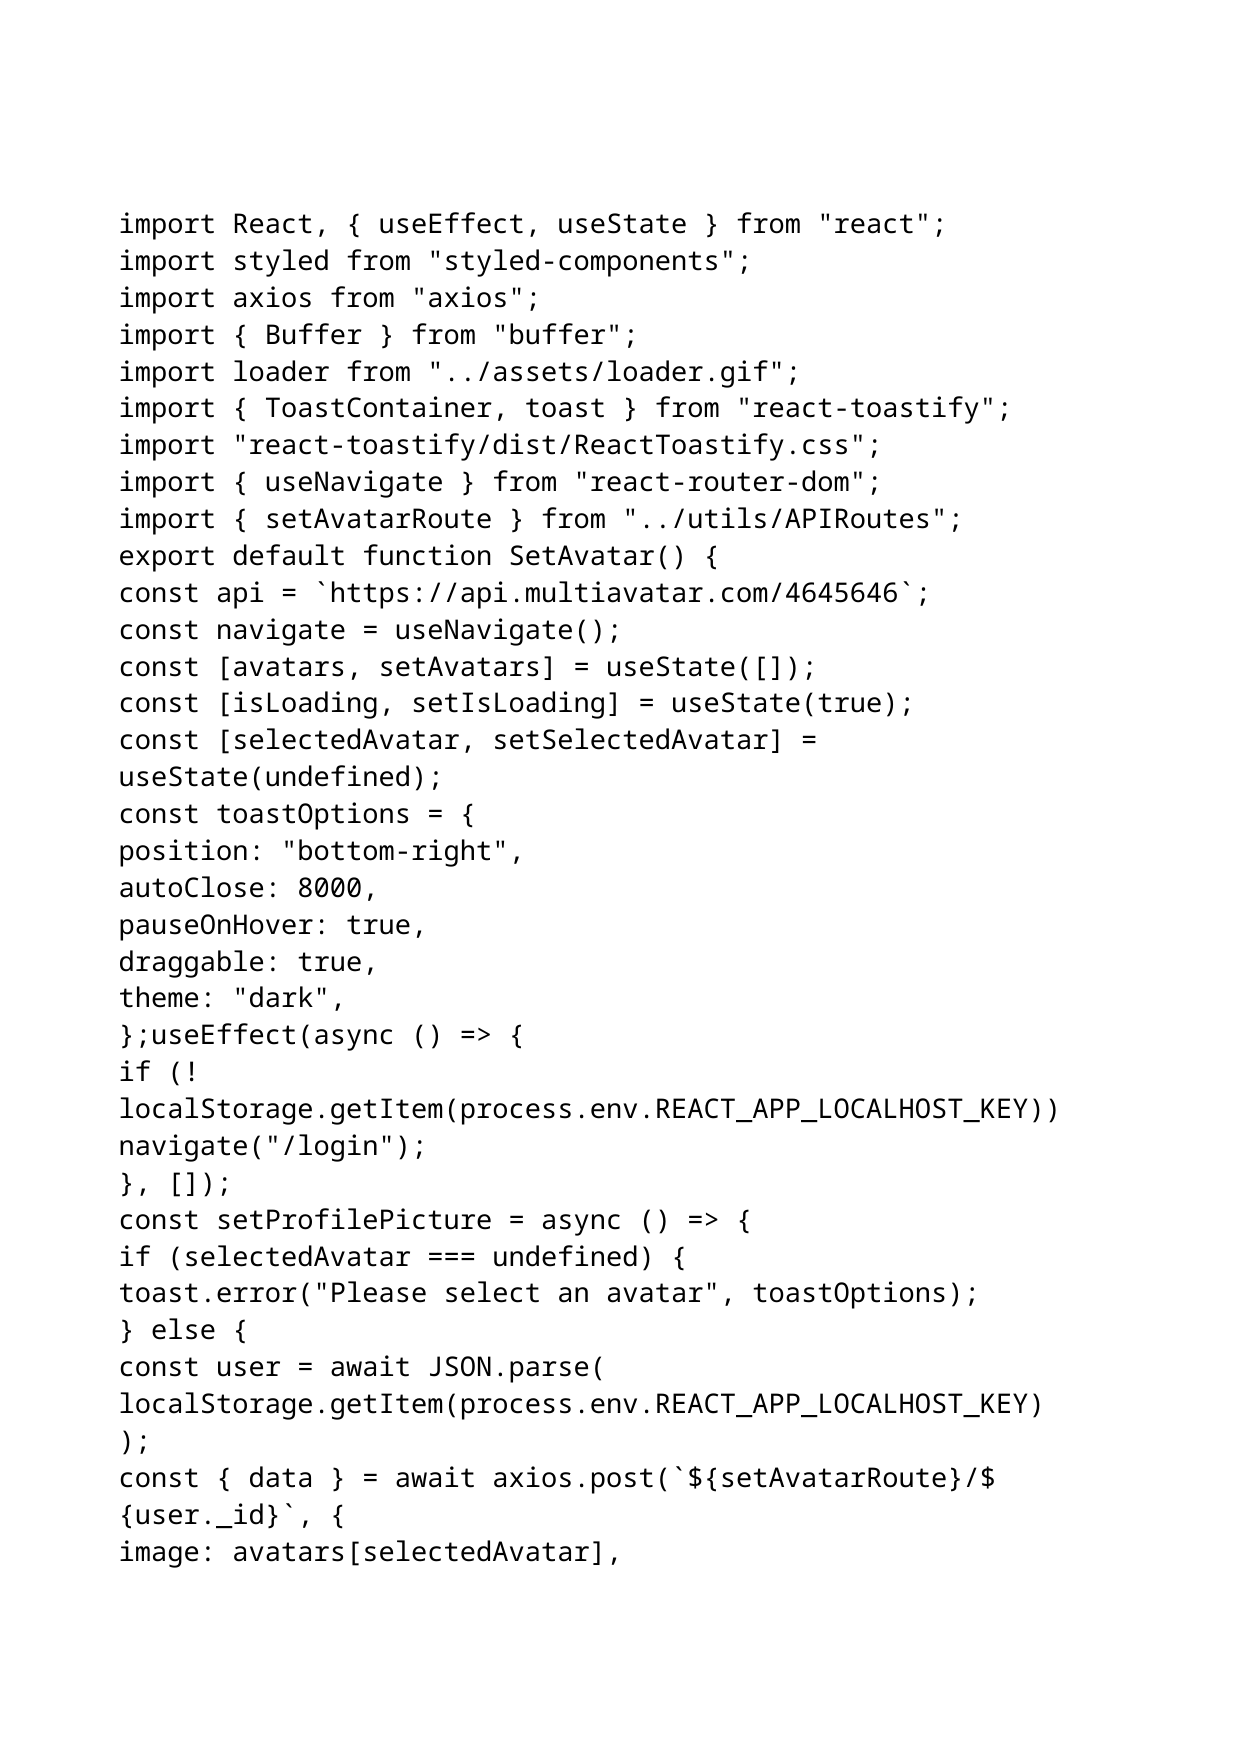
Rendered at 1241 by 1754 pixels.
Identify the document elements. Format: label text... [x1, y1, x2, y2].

text if (!localStorage.getItem(process.env.REACT_APP_LOCALHOST_KEY)) [118, 1053, 1122, 1126]
text const user = await JSON.parse( [118, 1348, 1122, 1384]
text theme: "dark", [118, 979, 1122, 1016]
text const [avatars, setAvatars] = useState([]); [118, 647, 1122, 684]
text const navigate = useNavigate(); [118, 610, 1122, 647]
text import React, { useEffect, useState } from "react"; [118, 204, 1122, 241]
text }, []); [118, 1163, 1122, 1200]
text import axios from "axios"; [118, 278, 1122, 315]
text draggable: true, [118, 942, 1122, 979]
text const api = `https://api.multiavatar.com/4645646`; [118, 573, 1122, 610]
text toast.error("Please select an avatar", toastOptions); [118, 1274, 1122, 1311]
text import { ToastContainer, toast } from "react-toastify"; [118, 389, 1122, 426]
text const [isLoading, setIsLoading] = useState(true); [118, 684, 1122, 721]
text import { useNavigate } from "react-router-dom"; [118, 463, 1122, 499]
text export default function SetAvatar() { [118, 536, 1122, 573]
text };useEffect(async () => { [118, 1016, 1122, 1053]
text localStorage.getItem(process.env.REACT_APP_LOCALHOST_KEY) [118, 1384, 1122, 1421]
text ); [118, 1421, 1122, 1458]
text } else { [118, 1311, 1122, 1348]
text import { setAvatarRoute } from "../utils/APIRoutes"; [118, 499, 1122, 536]
text import { Buffer } from "buffer"; [118, 315, 1122, 352]
text position: "bottom-right", [118, 831, 1122, 868]
text import loader from "../assets/loader.gif"; [118, 352, 1122, 389]
text const { data } = await axios.post(`${setAvatarRoute}/${user._id}`, { [118, 1458, 1122, 1532]
text const toastOptions = { [118, 794, 1122, 831]
text autoClose: 8000, [118, 868, 1122, 905]
text image: avatars[selectedAvatar], [118, 1532, 1122, 1569]
text pauseOnHover: true, [118, 905, 1122, 942]
text navigate("/login"); [118, 1126, 1122, 1163]
text import "react-toastify/dist/ReactToastify.css"; [118, 426, 1122, 463]
text const [selectedAvatar, setSelectedAvatar] = useState(undefined); [118, 721, 1122, 794]
text const setProfilePicture = async () => { [118, 1200, 1122, 1237]
text import styled from "styled-components"; [118, 241, 1122, 278]
text if (selectedAvatar === undefined) { [118, 1237, 1122, 1274]
